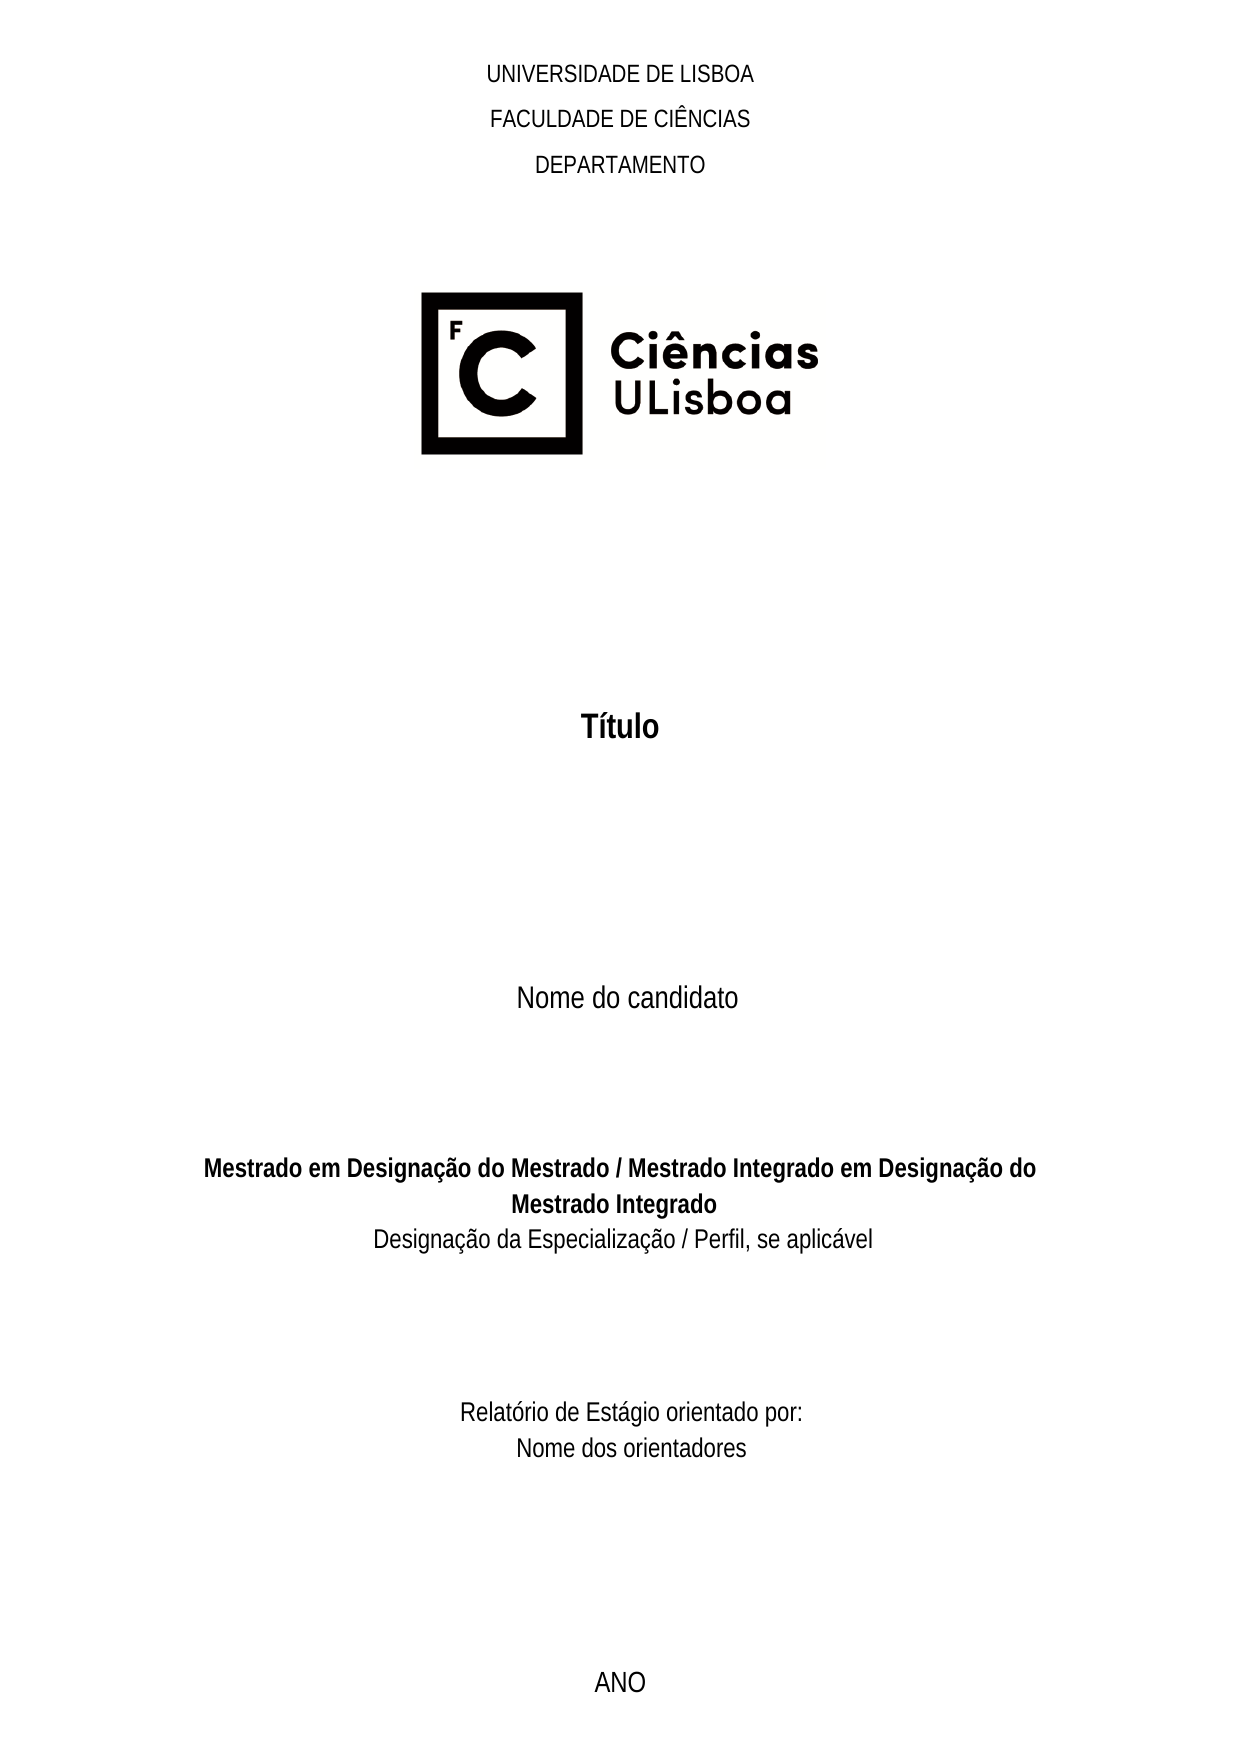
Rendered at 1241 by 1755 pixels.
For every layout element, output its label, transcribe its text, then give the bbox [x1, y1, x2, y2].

text dEPARTAMENTO [177, 150, 1063, 178]
text FACULDADE DE CIÊNCIAS [177, 104, 1063, 133]
text Designação da Especialização / Perfil, se aplicável [177, 1223, 1063, 1254]
text UNIVERSIDADE DE LISBOA [177, 59, 1063, 88]
table_header Nome do candidato [177, 960, 1078, 1053]
table_header Título [166, 644, 1074, 825]
text Mestrado em Designação do Mestrado / Mestrado Integrado em Designação do Mestrado Integrado [177, 1152, 1063, 1219]
table_header Relatório de Estágio orientado por: Nome dos orientadores [177, 1341, 1086, 1523]
